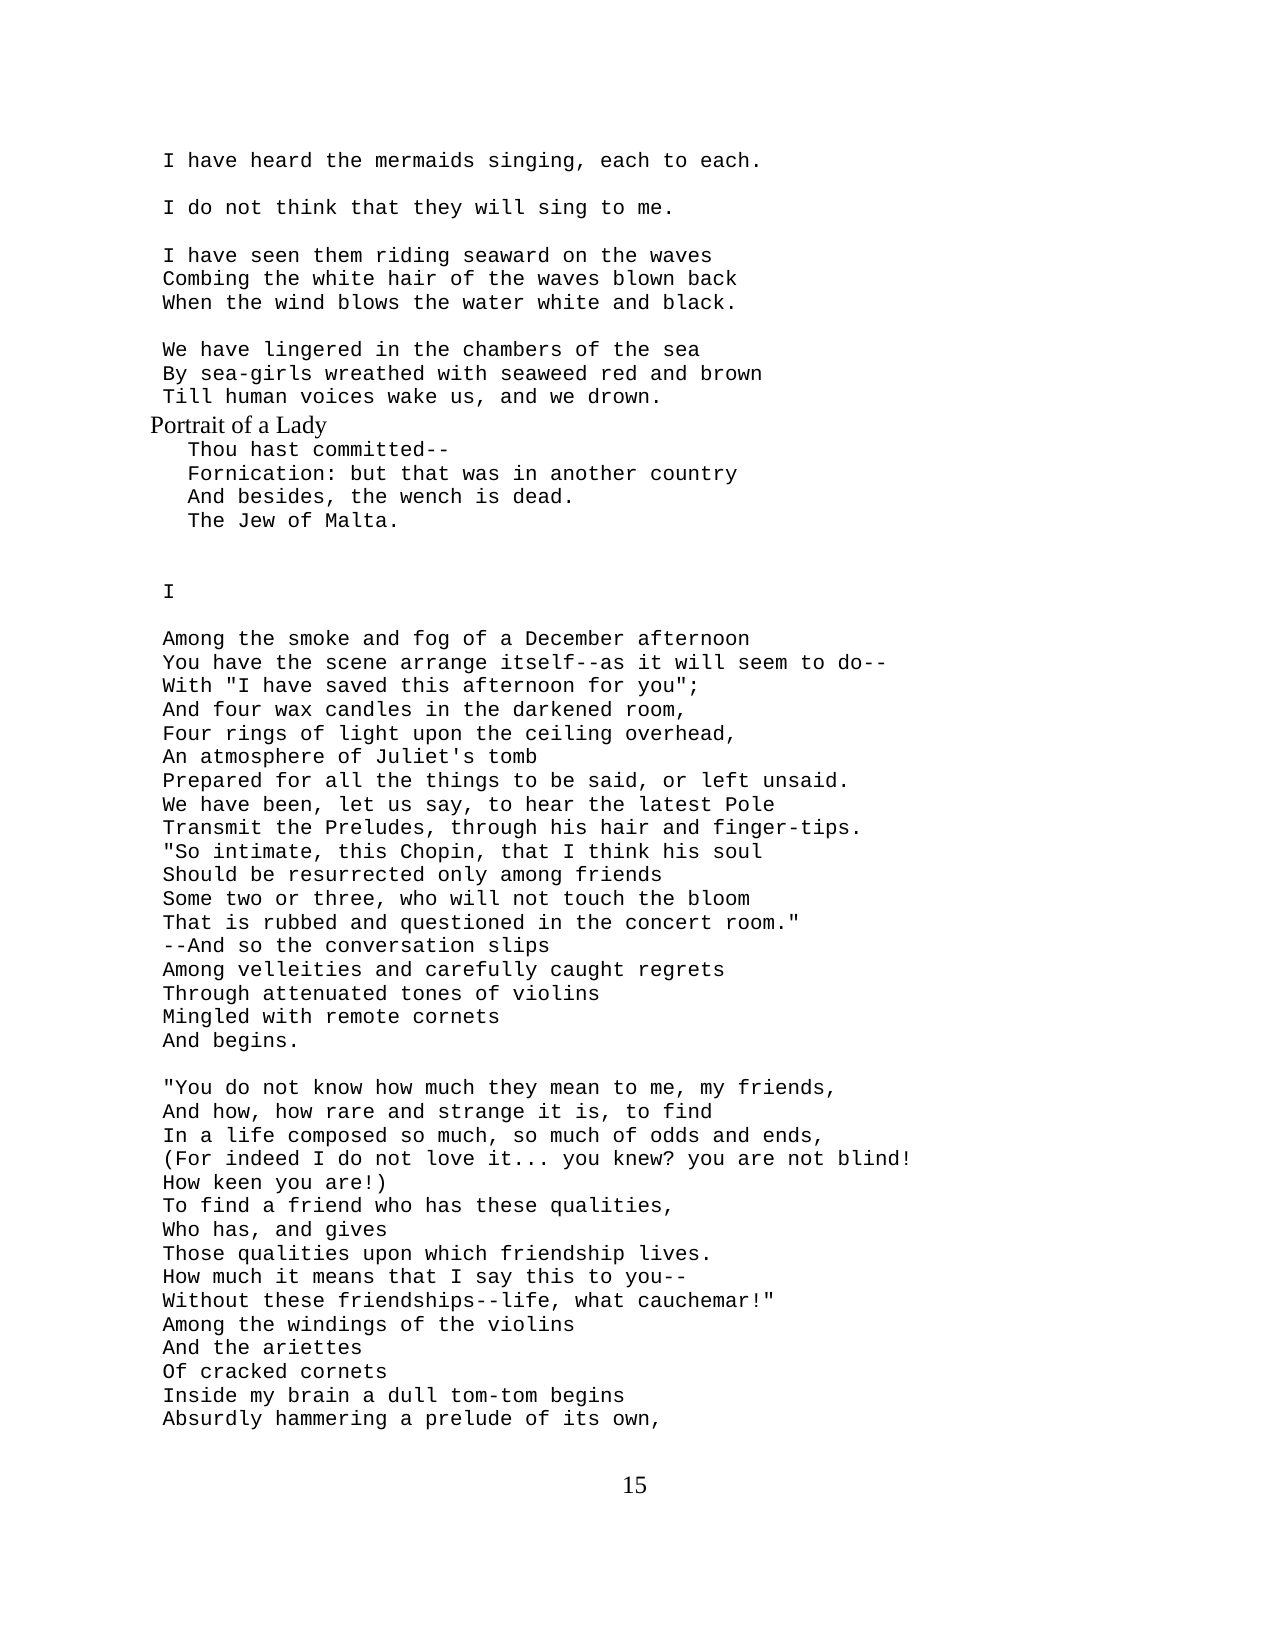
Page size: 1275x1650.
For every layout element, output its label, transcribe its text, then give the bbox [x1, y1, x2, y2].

text --And so the conversation slips [150, 935, 1125, 959]
text We have lingered in the chambers of the sea [150, 339, 1125, 363]
text Combing the white hair of the waves blown back [150, 268, 1125, 292]
text Some two or three, who will not touch the bloom [150, 888, 1125, 912]
text And four wax candles in the darkened room, [150, 699, 1125, 723]
text Should be resurrected only among friends [150, 864, 1125, 888]
text Transmit the Preludes, through his hair and finger-tips. [150, 817, 1125, 841]
text I have seen them riding seaward on the waves [150, 244, 1125, 268]
text That is rubbed and questioned in the concert room." [150, 912, 1125, 935]
text And besides, the wench is dead. [150, 486, 1125, 510]
text I do not think that they will sing to me. [150, 197, 1125, 221]
text We have been, let us say, to hear the latest Pole [150, 793, 1125, 817]
text Through attenuated tones of violins [150, 983, 1125, 1006]
text I [150, 581, 1125, 604]
text An atmosphere of Juliet's tomb [150, 746, 1125, 770]
text Among the smoke and fog of a December afternoon [150, 628, 1125, 652]
text Thou hast committed-- [150, 439, 1125, 462]
text Without these friendships--life, what cauchemar!" [150, 1290, 1125, 1314]
text "So intimate, this Chopin, that I think his soul [150, 841, 1125, 864]
text Who has, and gives [150, 1219, 1125, 1243]
text In a life composed so much, so much of odds and ends, [150, 1124, 1125, 1148]
text Of cracked cornets [150, 1361, 1125, 1385]
text Prepared for all the things to be said, or left unsaid. [150, 770, 1125, 793]
text Among the windings of the violins [150, 1314, 1125, 1337]
text Portrait of a Lady [150, 410, 1125, 439]
text With "I have saved this afternoon for you"; [150, 675, 1125, 699]
text Among velleities and carefully caught regrets [150, 959, 1125, 983]
text Mingled with remote cornets [150, 1006, 1125, 1030]
text And the ariettes [150, 1337, 1125, 1361]
text And how, how rare and strange it is, to find [150, 1101, 1125, 1124]
text When the wind blows the water white and black. [150, 292, 1125, 316]
text Four rings of light upon the ceiling overhead, [150, 723, 1125, 746]
text Absurdly hammering a prelude of its own, [150, 1408, 1125, 1432]
text To find a friend who has these qualities, [150, 1196, 1125, 1219]
text How much it means that I say this to you-- [150, 1266, 1125, 1290]
text Till human voices wake us, and we drown. [150, 386, 1125, 410]
text And begins. [150, 1030, 1125, 1054]
text How keen you are!) [150, 1172, 1125, 1196]
text The Jew of Malta. [150, 510, 1125, 533]
text You have the scene arrange itself--as it will seem to do-- [150, 652, 1125, 675]
text Fornication: but that was in another country [150, 462, 1125, 486]
text (For indeed I do not love it... you knew? you are not blind! [150, 1148, 1125, 1172]
text I have heard the mermaids singing, each to each. [150, 150, 1125, 174]
text "You do not know how much they mean to me, my friends, [150, 1077, 1125, 1101]
text By sea-girls wreathed with seaweed red and brown [150, 363, 1125, 386]
text Inside my brain a dull tom-tom begins [150, 1385, 1125, 1408]
text Those qualities upon which friendship lives. [150, 1243, 1125, 1266]
